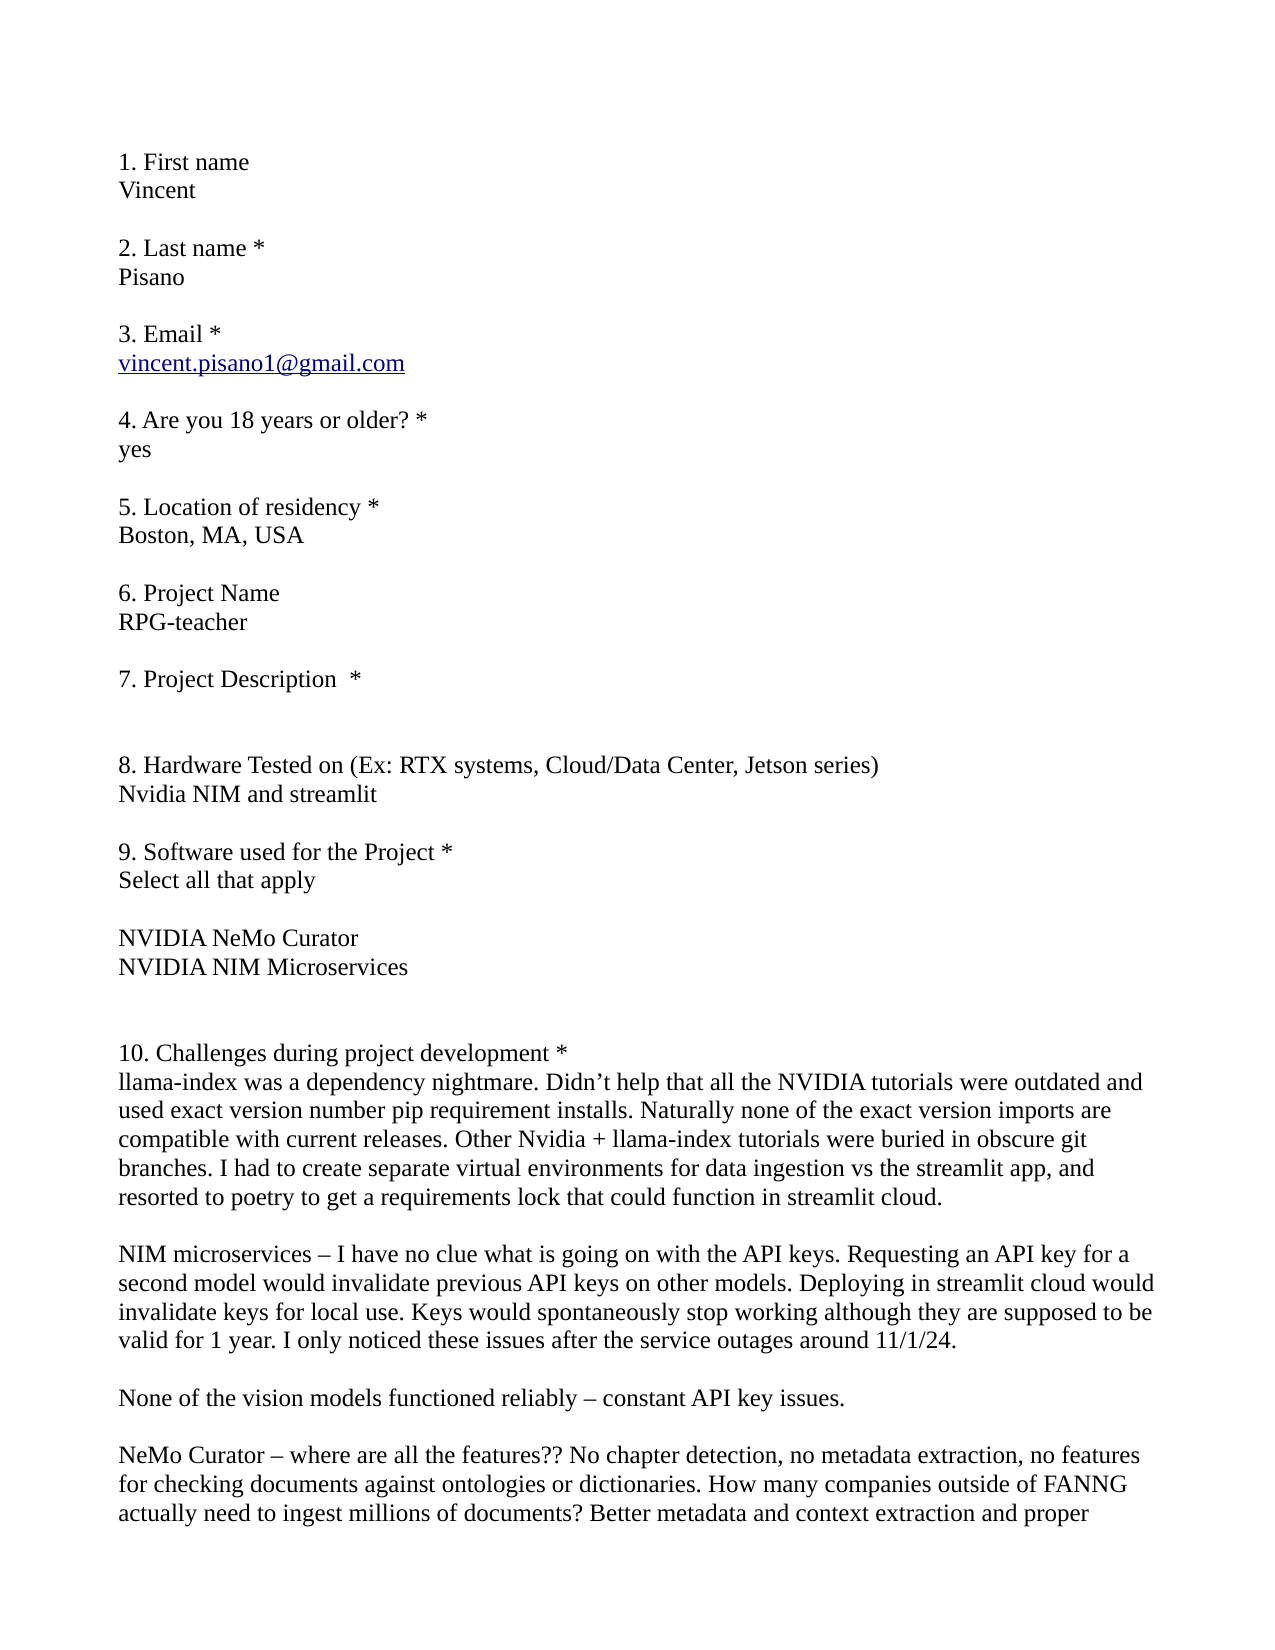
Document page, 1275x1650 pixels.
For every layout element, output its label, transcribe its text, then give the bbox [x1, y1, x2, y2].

text Vincent [118, 176, 1157, 204]
text 3. Email * [118, 319, 1157, 348]
text Pisano [118, 262, 1157, 291]
text vincent.pisano1@gmail.com [118, 348, 1157, 406]
text NVIDIA NeMo Curator [118, 923, 1157, 952]
text 5. Location of residency * [118, 492, 1157, 521]
text 10. Challenges during project development * [118, 1038, 1157, 1067]
text 6. Project Name [118, 578, 1157, 607]
text 7. Project Description * [118, 664, 1157, 693]
text 4. Are you 18 years or older? * [118, 406, 1157, 434]
text 9. Software used for the Project * [118, 837, 1157, 866]
text 2. Last name * [118, 233, 1157, 262]
text Boston, MA, USA [118, 521, 1157, 549]
text RPG-teacher [118, 607, 1157, 664]
text Nvidia NIM and streamlit [118, 779, 1157, 837]
text 8. Hardware Tested on (Ex: RTX systems, Cloud/Data Center, Jetson series) [118, 751, 1157, 779]
text Select all that apply [118, 866, 1157, 894]
text 1. First name [118, 147, 1157, 176]
text yes [118, 434, 1157, 463]
text NVIDIA NIM Microservices [118, 952, 1157, 981]
text llama-index was a dependency nightmare. Didn’t help that all the NVIDIA tutorials were outdated and used exact version number pip requirement installs. Naturally none of the exact version imports are compatible with current releases. Other Nvidia + llama-index tutorials were buried in obscure git branches. I had to create separate virtual environments for data ingestion vs the streamlit app, and resorted to poetry to get a requirements lock that could function in streamlit cloud. NIM microservices – I have no clue what is going on with the API keys. Requesting an API key for a second model would invalidate previous API keys on other models. Deploying in streamlit cloud would invalidate keys for local use. Keys would spontaneously stop working although they are supposed to be valid for 1 year. I only noticed these issues after the service outages around 11/1/24. None of the vision models functioned reliably – constant API key issues. NeMo Curator – where are all the features?? No chapter detection, no metadata extraction, no features for checking documents against ontologies or dictionaries. How many companies outside of FANNG actually need to ingest millions of documents? Better metadata and context extraction and proper [118, 1067, 1157, 1527]
